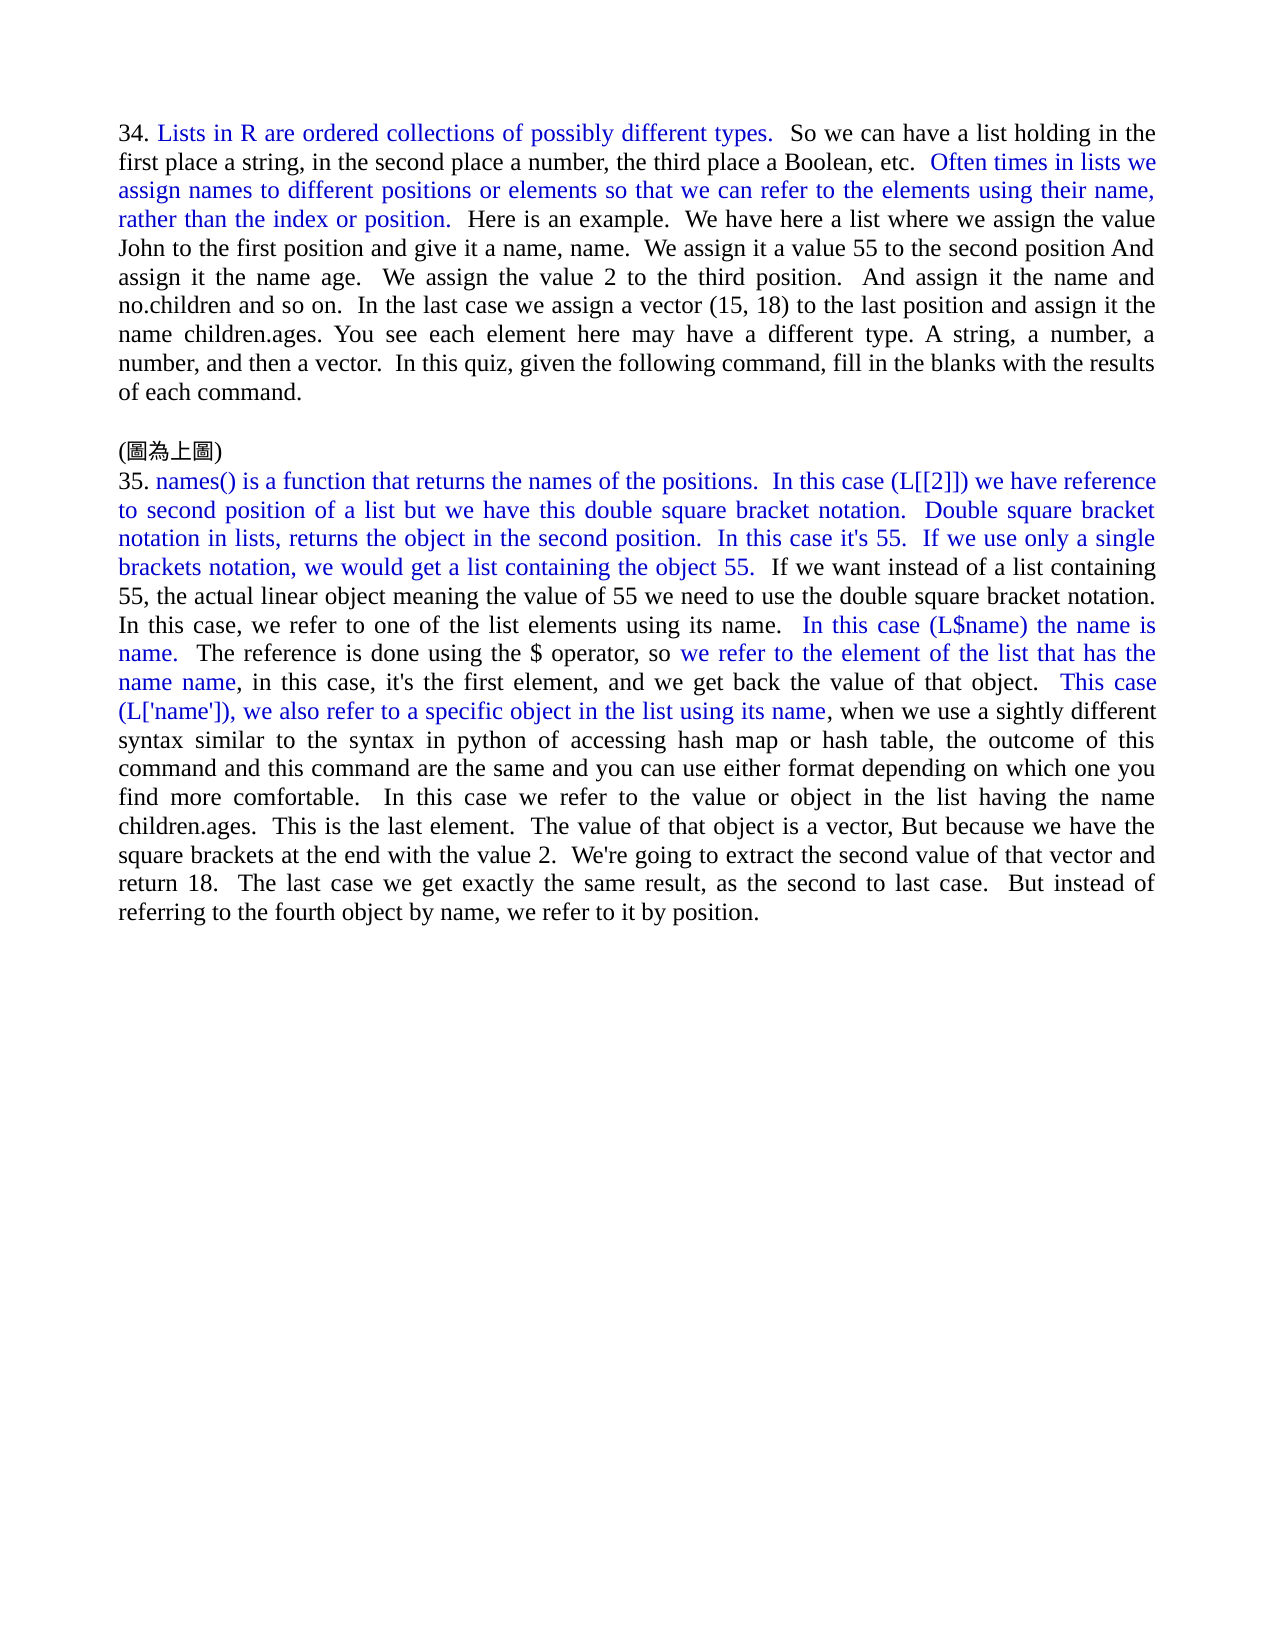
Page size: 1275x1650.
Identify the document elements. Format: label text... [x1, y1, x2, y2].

text 34. Lists in R are ordered collections of possibly different types. So we can have a list holding in the first place a string, in the second place a number, the third place a Boolean, etc. Often times in lists we assign names to different positions or elements so that we can refer to the elements using their name, rather than the index or position. Here is an example. We have here a list where we assign the value John to the first position and give it a name, name. We assign it a value 55 to the second position And assign it the name age. We assign the value 2 to the third position. And assign it the name and no.children and so on. In the last case we assign a vector (15, 18) to the last position and assign it the name children.ages. You see each element here may have a different type. A string, a number, a number, and then a vector. In this quiz, given the following command, fill in the blanks with the results of each command. [118, 118, 1157, 406]
text (圖為上圖) [118, 434, 1157, 466]
text 35. names() is a function that returns the names of the positions. In this case (L[[2]]) we have reference to second position of a list but we have this double square bracket notation. Double square bracket notation in lists, returns the object in the second position. In this case it's 55. If we use only a single brackets notation, we would get a list containing the object 55. If we want instead of a list containing 55, the actual linear object meaning the value of 55 we need to use the double square bracket notation. In this case, we refer to one of the list elements using its name. In this case (L$name) the name is name. The reference is done using the $ operator, so we refer to the element of the list that has the name name, in this case, it's the first element, and we get back the value of that object. This case (L['name']), we also refer to a specific object in the list using its name, when we use a sightly different syntax similar to the syntax in python of accessing hash map or hash table, the outcome of this command and this command are the same and you can use either format depending on which one you find more comfortable. In this case we refer to the value or object in the list having the name children.ages. This is the last element. The value of that object is a vector, But because we have the square brackets at the end with the value 2. We're going to extract the second value of that vector and return 18. The last case we get exactly the same result, as the second to last case. But instead of referring to the fourth object by name, we refer to it by position. [118, 466, 1157, 926]
